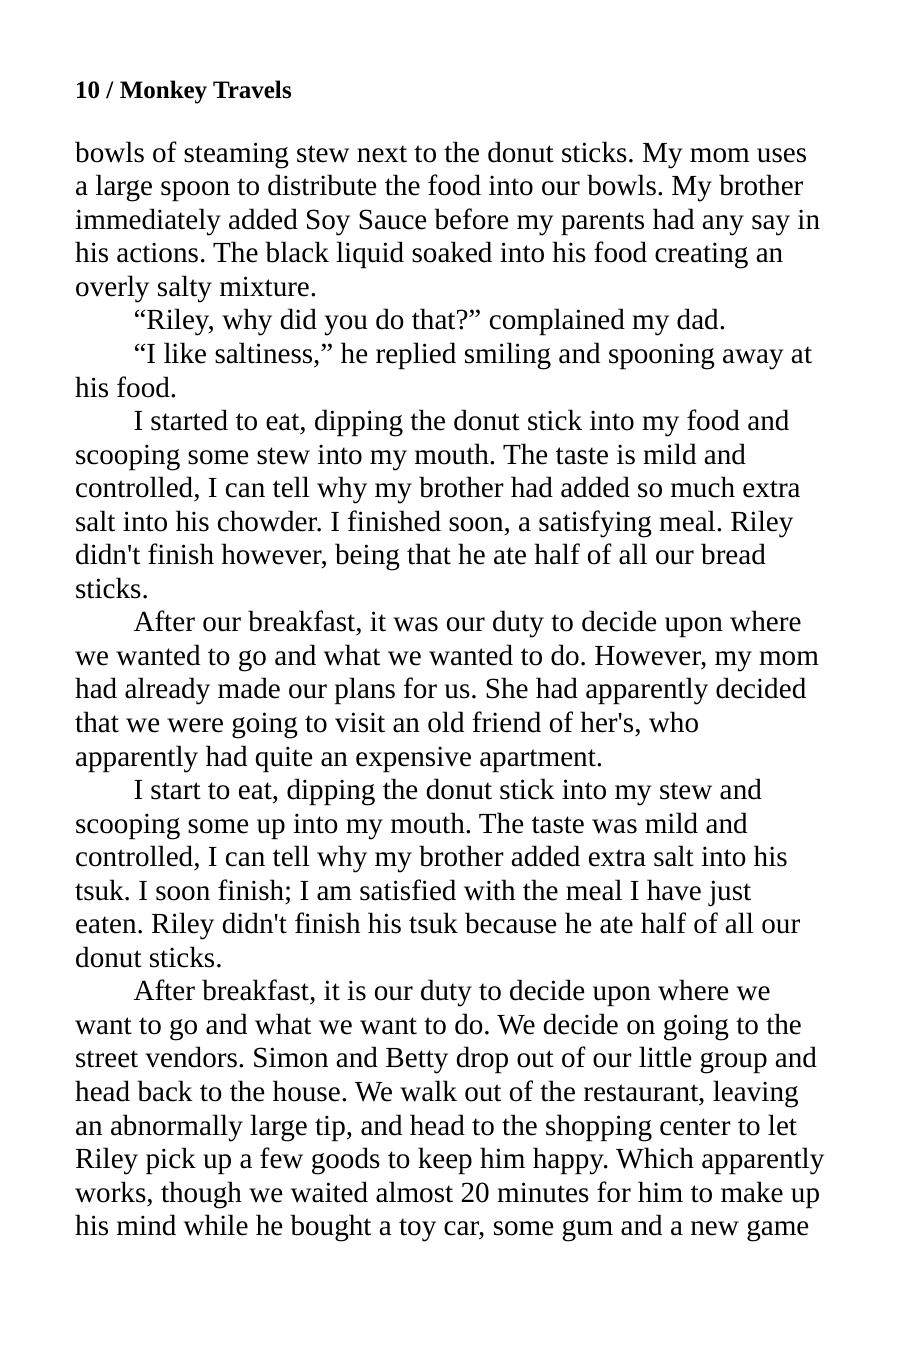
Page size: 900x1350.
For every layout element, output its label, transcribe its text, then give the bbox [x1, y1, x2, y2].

text After breakfast, it is our duty to decide upon where we want to go and what we want to do. We decide on going to the street vendors. Simon and Betty drop out of our little group and head back to the house. We walk out of the restaurant, leaving an abnormally large tip, and head to the shopping center to let Riley pick up a few goods to keep him happy. Which apparently works, though we waited almost 20 minutes for him to make up his mind while he bought a toy car, some gum and a new game [75, 973, 825, 1242]
text bowls of steaming stew next to the donut sticks. My mom uses a large spoon to distribute the food into our bowls. My brother immediately added Soy Sauce before my parents had any say in his actions. The black liquid soaked into his food creating an overly salty mixture. [75, 135, 825, 303]
text I started to eat, dipping the donut stick into my food and scooping some stew into my mouth. The taste is mild and controlled, I can tell why my brother had added so much extra salt into his chowder. I finished soon, a satisfying meal. Riley didn't finish however, being that he ate half of all our bread sticks. [75, 403, 825, 604]
text “Riley, why did you do that?” complained my dad. [75, 303, 825, 336]
text After our breakfast, it was our duty to decide upon where we wanted to go and what we wanted to do. However, my mom had already made our plans for us. She had apparently decided that we were going to visit an old friend of her's, who apparently had quite an expensive apartment. [75, 604, 825, 772]
text I start to eat, dipping the donut stick into my stew and scooping some up into my mouth. The taste was mild and controlled, I can tell why my brother added extra salt into his tsuk. I soon finish; I am satisfied with the meal I have just eaten. Riley didn't finish his tsuk because he ate half of all our donut sticks. [75, 772, 825, 973]
text “I like saltiness,” he replied smiling and spooning away at his food. [75, 336, 825, 403]
